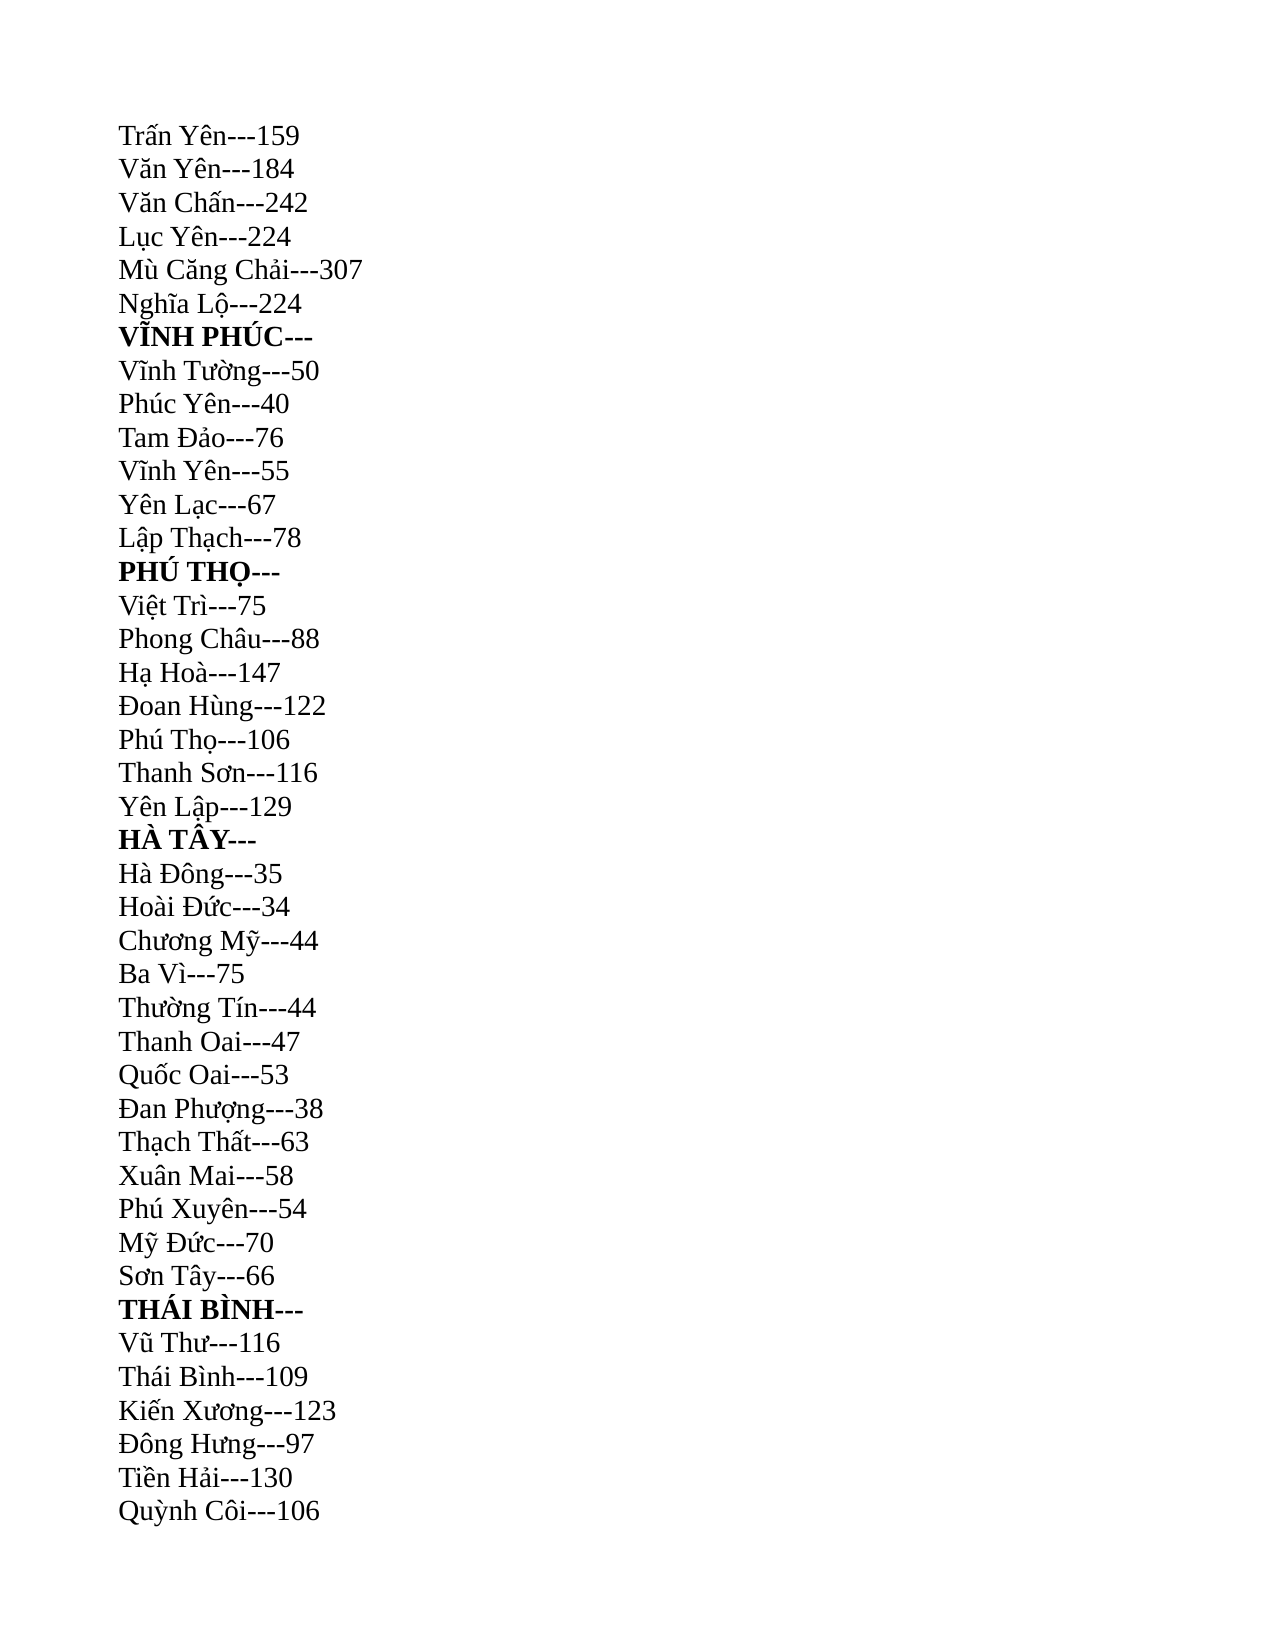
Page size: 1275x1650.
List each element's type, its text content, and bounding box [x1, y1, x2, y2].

text Sơn Tây---66 [118, 1258, 1157, 1292]
text Xuân Mai---58 [118, 1158, 1157, 1191]
text Nghĩa Lộ---224 [118, 286, 1157, 319]
text Mù Căng Chải---307 [118, 252, 1157, 286]
text Đông Hưng---97 [118, 1426, 1157, 1460]
text Việt Trì---75 [118, 588, 1157, 621]
text Trấn Yên---159 [118, 118, 1157, 152]
text Thạch Thất---63 [118, 1124, 1157, 1158]
text Phú Thọ---106 [118, 722, 1157, 755]
text Đan Phượng---38 [118, 1091, 1157, 1124]
text Tiền Hải---130 [118, 1460, 1157, 1493]
text Mỹ Đức---70 [118, 1225, 1157, 1258]
text Phú Xuyên---54 [118, 1191, 1157, 1225]
text Vĩnh Tường---50 [118, 353, 1157, 386]
text Văn Chấn---242 [118, 185, 1157, 219]
text Thường Tín---44 [118, 990, 1157, 1024]
text Vĩnh Yên---55 [118, 453, 1157, 487]
text Thái Bình---109 [118, 1359, 1157, 1393]
text Phong Châu---88 [118, 621, 1157, 655]
text Kiến Xương---123 [118, 1393, 1157, 1426]
text Lập Thạch---78 [118, 521, 1157, 554]
text Thanh Sơn---116 [118, 755, 1157, 789]
text Văn Yên---184 [118, 152, 1157, 185]
text Phúc Yên---40 [118, 386, 1157, 420]
text Yên Lập---129 [118, 789, 1157, 822]
text Ba Vì---75 [118, 957, 1157, 990]
text Lục Yên---224 [118, 219, 1157, 252]
text THÁI BÌNH--- [118, 1292, 1157, 1326]
text Thanh Oai---47 [118, 1024, 1157, 1057]
text Đoan Hùng---122 [118, 688, 1157, 722]
text Tam Đảo---76 [118, 420, 1157, 453]
text Chương Mỹ---44 [118, 923, 1157, 957]
text Quỳnh Côi---106 [118, 1493, 1157, 1527]
text Hà Đông---35 [118, 856, 1157, 889]
text Vũ Thư---116 [118, 1326, 1157, 1359]
text PHÚ THỌ--- [118, 554, 1157, 588]
text Yên Lạc---67 [118, 487, 1157, 521]
text Quốc Oai---53 [118, 1057, 1157, 1091]
text Hạ Hoà---147 [118, 655, 1157, 688]
text VĨNH PHÚC--- [118, 319, 1157, 353]
text HÀ TÂY--- [118, 822, 1157, 856]
text Hoài Đức---34 [118, 889, 1157, 923]
